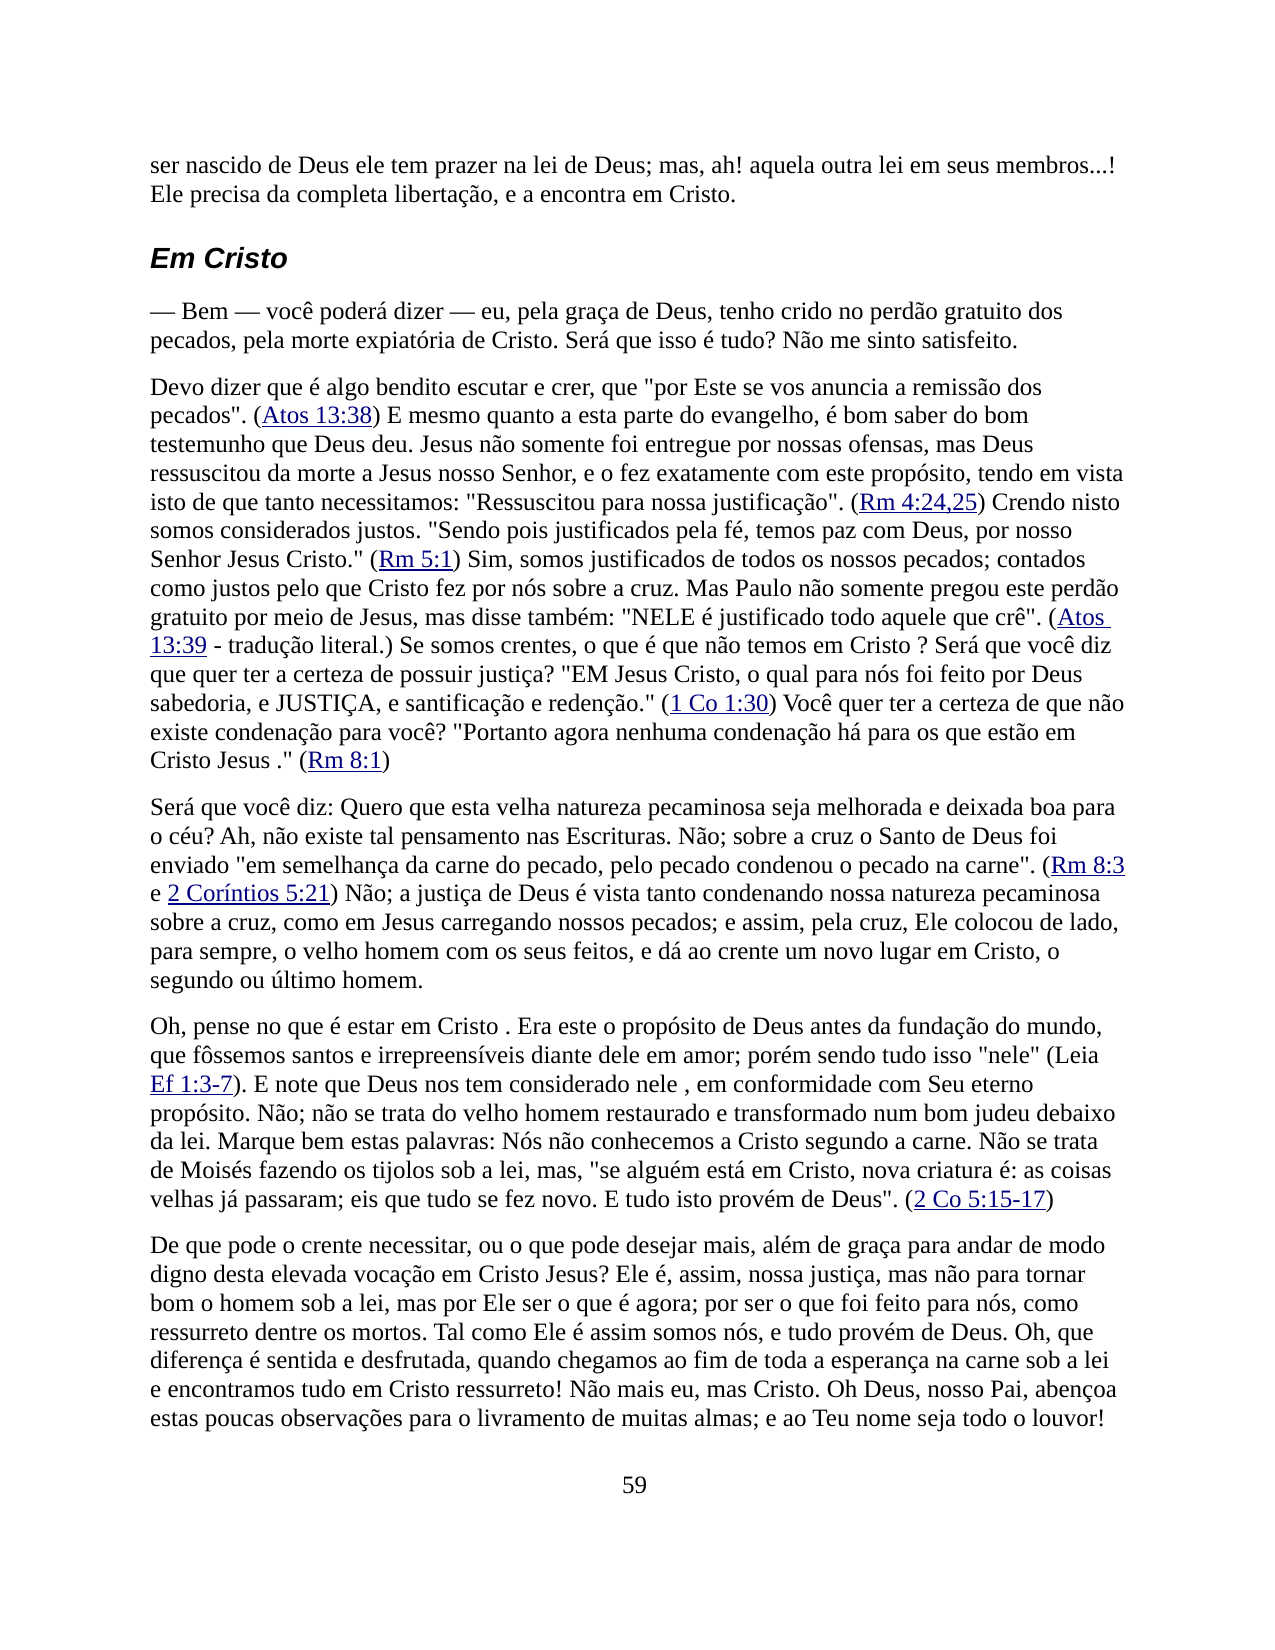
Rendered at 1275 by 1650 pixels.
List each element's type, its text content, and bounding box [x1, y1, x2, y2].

subtitle Em Cristo [150, 241, 1125, 275]
text — Bem — você poderá dizer — eu, pela graça de Deus, tenho crido no perdão gratuito dos pecados, pela morte expiatória de Cristo. Será que isso é tudo? Não me sinto satisfeito. [150, 296, 1125, 354]
text ser nascido de Deus ele tem prazer na lei de Deus; mas, ah! aquela outra lei em seus membros...! Ele precisa da completa libertação, e a encontra em Cristo. [150, 150, 1125, 207]
text Oh, pense no que é estar em Cristo . Era este o propósito de Deus antes da fundação do mundo, que fôssemos santos e irrepreensíveis diante dele em amor; porém sendo tudo isso "nele" (Leia Ef 1:3-7). E note que Deus nos tem considerado nele , em conformidade com Seu eterno propósito. Não; não se trata do velho homem restaurado e transformado num bom judeu debaixo da lei. Marque bem estas palavras: Nós não conhecemos a Cristo segundo a carne. Não se trata de Moisés fazendo os tijolos sob a lei, mas, "se alguém está em Cristo, nova criatura é: as coisas velhas já passaram; eis que tudo se fez novo. E tudo isto provém de Deus". (2 Co 5:15-17) [150, 1011, 1125, 1213]
text Será que você diz: Quero que esta velha natureza pecaminosa seja melhorada e deixada boa para o céu? Ah, não existe tal pensamento nas Escrituras. Não; sobre a cruz o Santo de Deus foi enviado "em semelhança da carne do pecado, pelo pecado condenou o pecado na carne". (Rm 8:3 e 2 Coríntios 5:21) Não; a justiça de Deus é vista tanto condenando nossa natureza pecaminosa sobre a cruz, como em Jesus carregando nossos pecados; e assim, pela cruz, Ele colocou de lado, para sempre, o velho homem com os seus feitos, e dá ao crente um novo lugar em Cristo, o segundo ou último homem. [150, 792, 1125, 993]
text Devo dizer que é algo bendito escutar e crer, que "por Este se vos anuncia a remissão dos pecados". (Atos 13:38) E mesmo quanto a esta parte do evangelho, é bom saber do bom testemunho que Deus deu. Jesus não somente foi entregue por nossas ofensas, mas Deus ressuscitou da morte a Jesus nosso Senhor, e o fez exatamente com este propósito, tendo em vista isto de que tanto necessitamos: "Ressuscitou para nossa justificação". (Rm 4:24,25) Crendo nisto somos considerados justos. "Sendo pois justificados pela fé, temos paz com Deus, por nosso Senhor Jesus Cristo." (Rm 5:1) Sim, somos justificados de todos os nossos pecados; contados como justos pelo que Cristo fez por nós sobre a cruz. Mas Paulo não somente pregou este perdão gratuito por meio de Jesus, mas disse também: "NELE é justificado todo aquele que crê". (Atos 13:39 - tradução literal.) Se somos crentes, o que é que não temos em Cristo ? Será que você diz que quer ter a certeza de possuir justiça? "EM Jesus Cristo, o qual para nós foi feito por Deus sabedoria, e JUSTIÇA, e santificação e redenção." (1 Co 1:30) Você quer ter a certeza de que não existe condenação para você? "Portanto agora nenhuma condenação há para os que estão em Cristo Jesus ." (Rm 8:1) [150, 372, 1125, 774]
text De que pode o crente necessitar, ou o que pode desejar mais, além de graça para andar de modo digno desta elevada vocação em Cristo Jesus? Ele é, assim, nossa justiça, mas não para tornar bom o homem sob a lei, mas por Ele ser o que é agora; por ser o que foi feito para nós, como ressurreto dentre os mortos. Tal como Ele é assim somos nós, e tudo provém de Deus. Oh, que diferença é sentida e desfrutada, quando chegamos ao fim de toda a esperança na carne sob a lei e encontramos tudo em Cristo ressurreto! Não mais eu, mas Cristo. Oh Deus, nosso Pai, abençoa estas poucas observações para o livramento de muitas almas; e ao Teu nome seja todo o louvor! [150, 1231, 1125, 1432]
